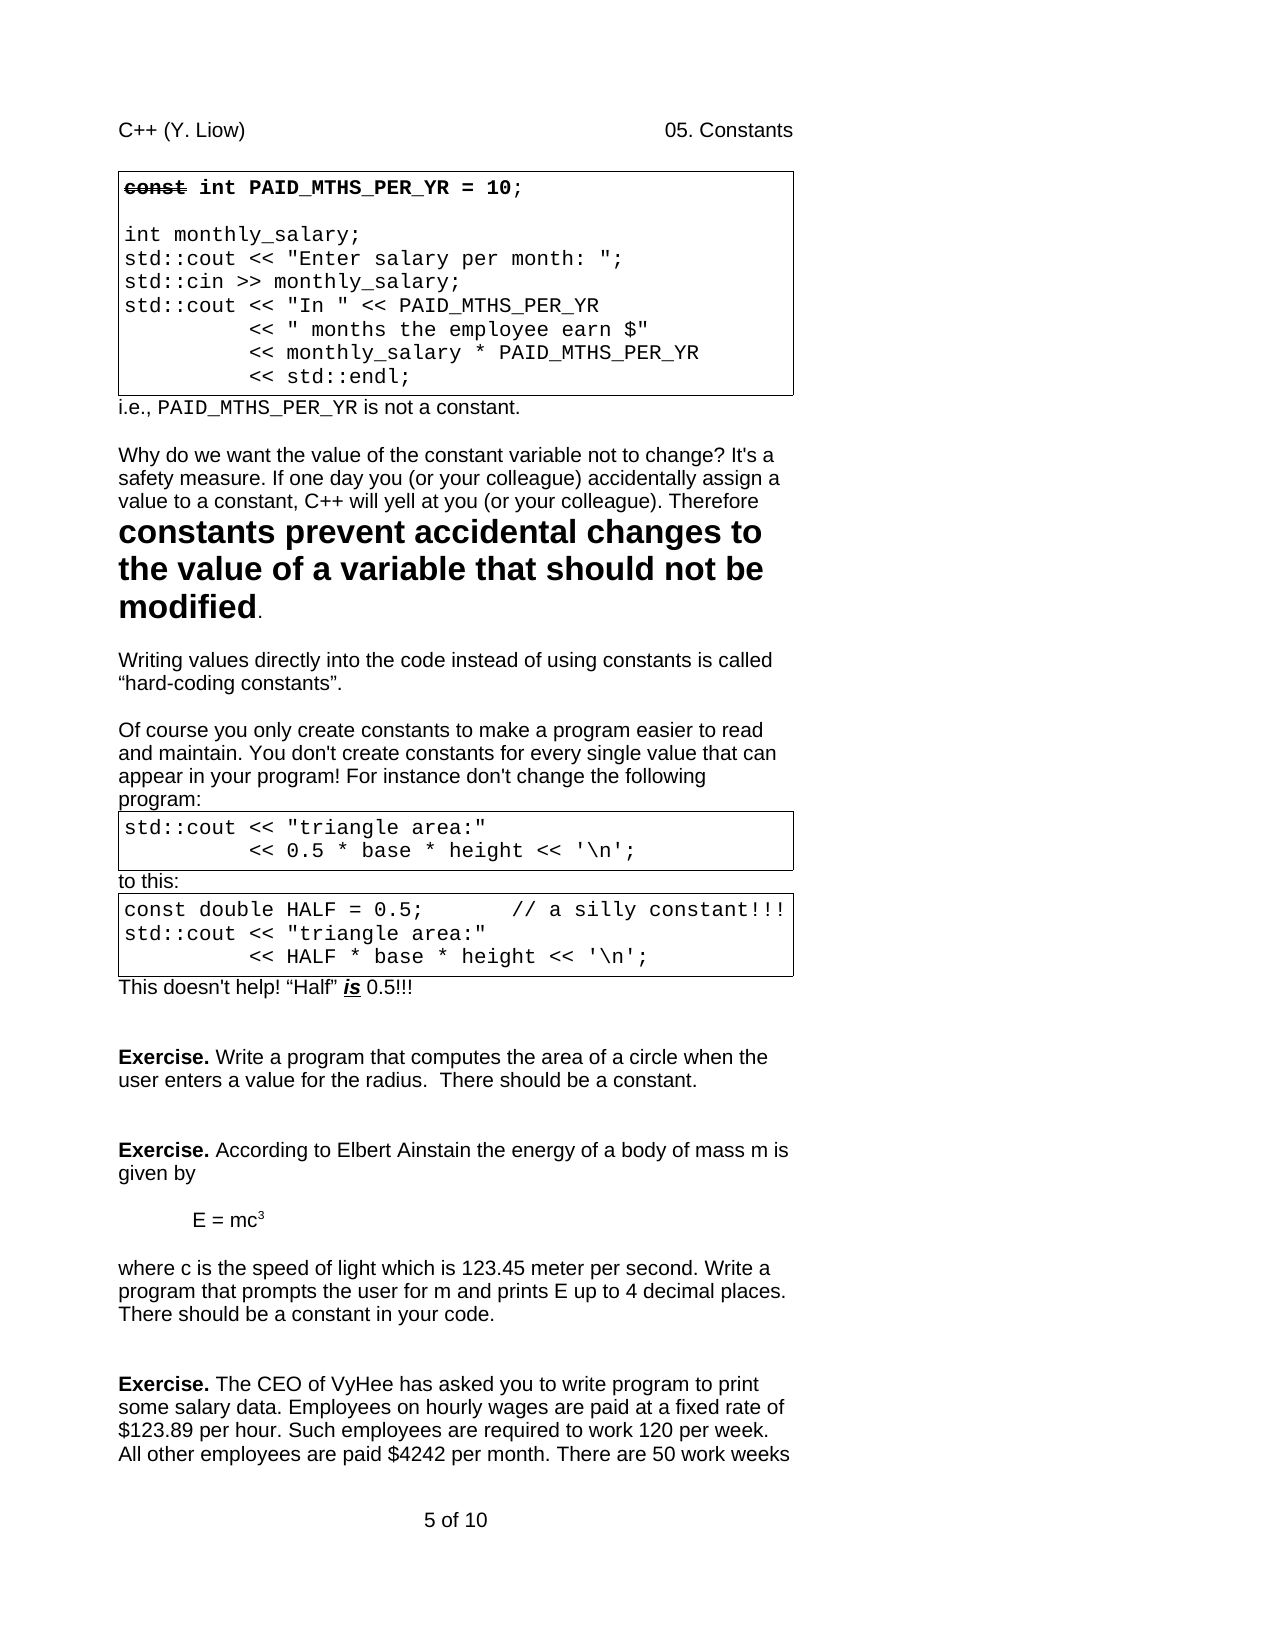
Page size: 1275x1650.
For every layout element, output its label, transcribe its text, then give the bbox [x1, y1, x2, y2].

text Why do we want the value of the constant variable not to change? It's a safety measure. If one day you (or your colleague) accidentally assign a value to a constant, C++ will yell at you (or your colleague). Therefore constants prevent accidental changes to the value of a variable that should not be modified. [118, 444, 793, 625]
text where c is the speed of light which is 123.45 meter per second. Write a program that prompts the user for m and prints E up to 4 decimal places. There should be a constant in your code. [118, 1256, 793, 1326]
text i.e., PAID_MTHS_PER_YR is not a constant. [118, 396, 793, 420]
table_header const int PAID_MTHS_PER_YR = 10; int monthly_salary; std::cout << "Enter salary per month: "; std::cin >> monthly_salary; std::cout << "In " << PAID_MTHS_PER_YR << " months the employee earn $" << monthly_salary * PAID_MTHS_PER_YR << std::endl; [119, 172, 793, 395]
table_header std::cout << "triangle area:" << 0.5 * base * height << '\n'; [119, 812, 793, 870]
text Of course you only create constants to make a program easier to read and maintain. You don't create constants for every single value that can appear in your program! For instance don't change the following program: [118, 718, 793, 811]
text E = mc3 [118, 1208, 793, 1233]
text Exercise. According to Elbert Ainstain the energy of a body of mass m is given by [118, 1138, 793, 1185]
text Writing values directly into the code instead of using constants is called “hard-coding constants”. [118, 648, 793, 695]
text This doesn't help! “Half” is 0.5!!! [118, 977, 793, 999]
text Exercise. The CEO of VyHee has asked you to write program to print some salary data. Employees on hourly wages are paid at a fixed rate of $123.89 per hour. Such employees are required to work 120 per week. All other employees are paid $4242 per month. There are 50 work weeks [118, 1373, 793, 1466]
text to this: [118, 871, 793, 893]
text Exercise. Write a program that computes the area of a circle when the user enters a value for the radius. There should be a constant. [118, 1046, 793, 1092]
table_header const double HALF = 0.5; // a silly constant!!! std::cout << "triangle area:" << HALF * base * height << '\n'; [119, 894, 793, 976]
